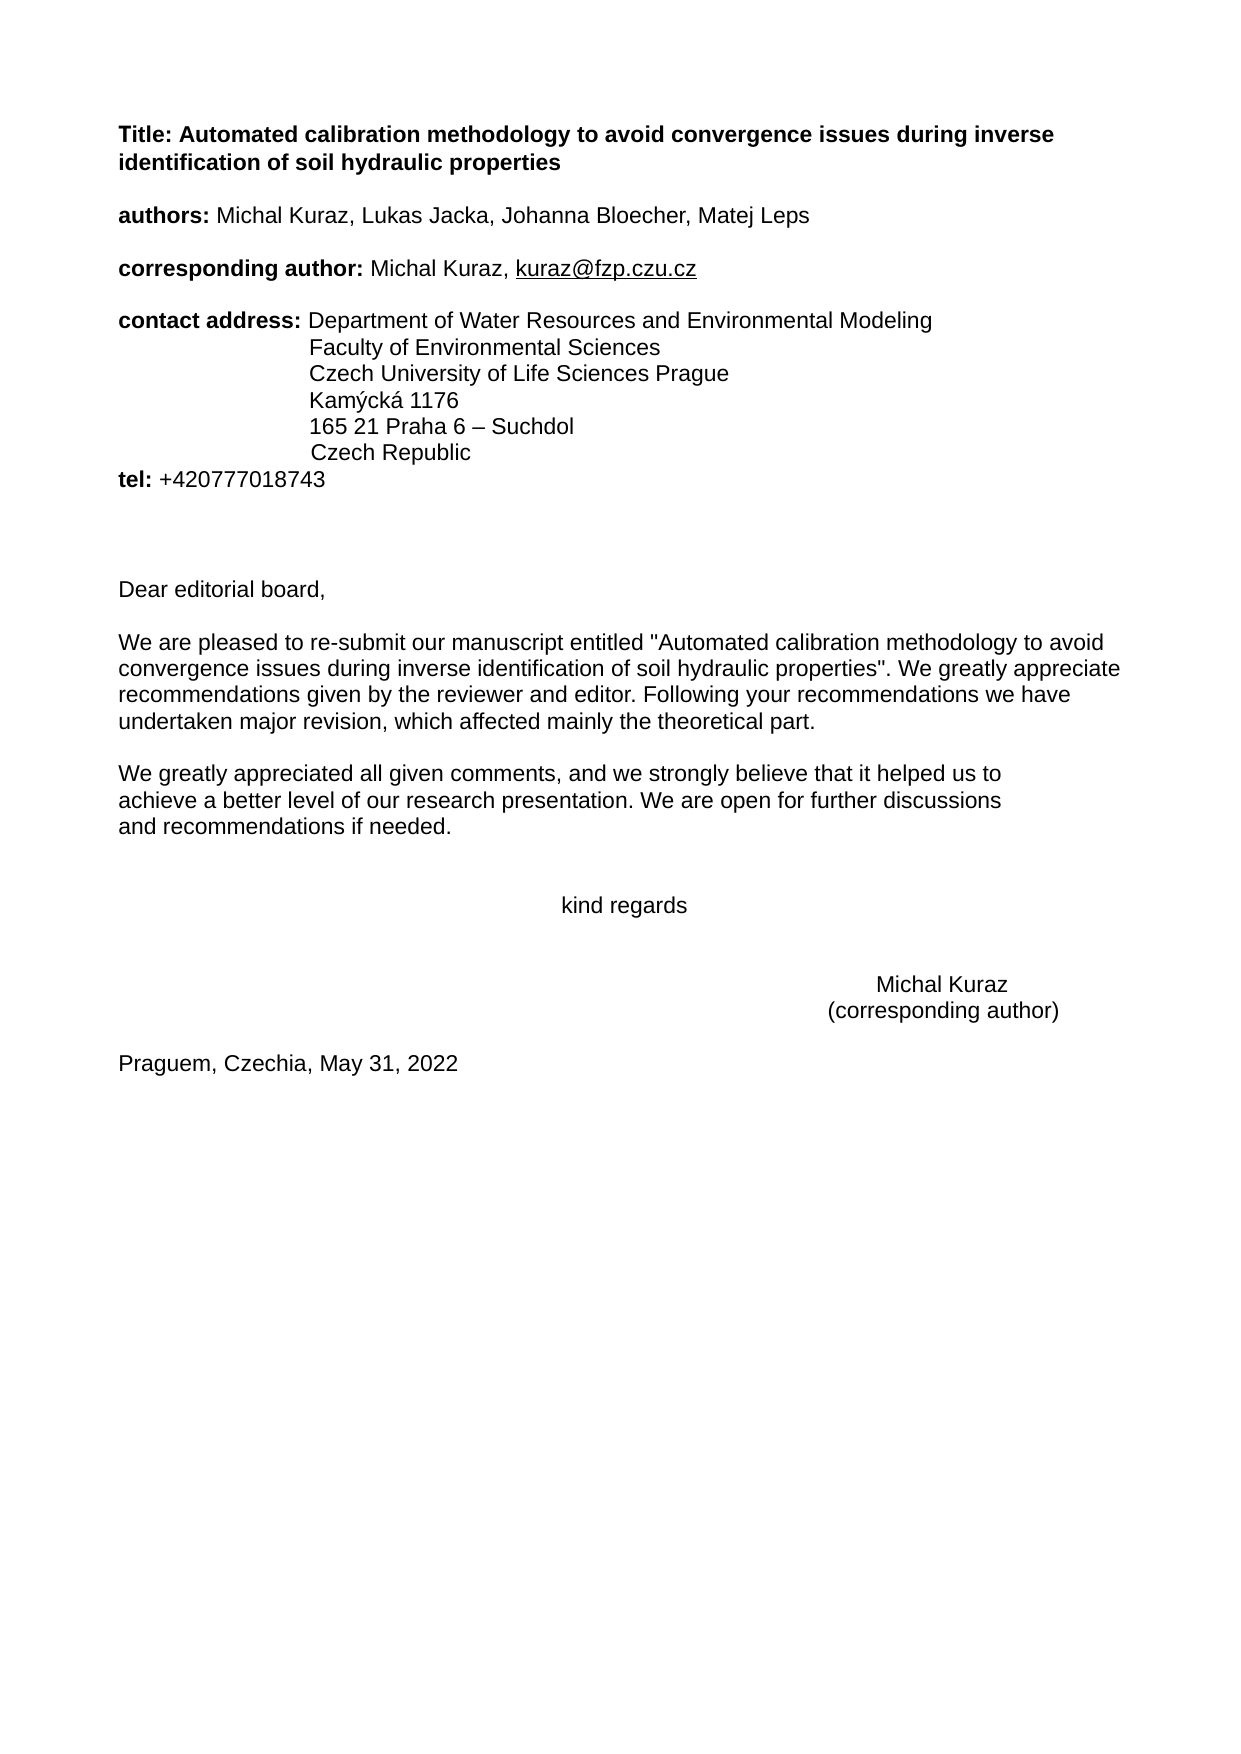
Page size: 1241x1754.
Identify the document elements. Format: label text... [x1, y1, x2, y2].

text Czech University of Life Sciences Prague [118, 360, 1122, 387]
text Czech Republic [118, 439, 1122, 466]
text corresponding author: Michal Kuraz, kuraz@fzp.czu.cz [118, 255, 1122, 281]
text Kamýcká 1176 [118, 387, 1122, 413]
text Michal Kuraz [118, 971, 1122, 997]
text Faculty of Environmental Sciences [118, 334, 1122, 360]
text We are pleased to re-submit our manuscript entitled "Automated calibration methodology to avoid convergence issues during inverse identification of soil hydraulic properties". We greatly appreciate recommendations given by the reviewer and editor. Following your recommendations we have undertaken major revision, which affected mainly the theoretical part. [118, 628, 1122, 734]
text and recommendations if needed. [118, 813, 1122, 866]
text 165 21 Praha 6 – Suchdol [118, 413, 1122, 439]
text authors: Michal Kuraz, Lukas Jacka, Johanna Bloecher, Matej Leps [118, 202, 1122, 228]
text kind regards [118, 892, 1122, 918]
text Praguem, Czechia, May 31, 2022 [118, 1050, 1122, 1077]
text achieve a better level of our research presentation. We are open for further discussions [118, 787, 1122, 813]
text tel: +420777018743 [118, 466, 1122, 492]
text We greatly appreciated all given comments, and we strongly believe that it helped us to [118, 760, 1122, 787]
text Title: Automated calibration methodology to avoid convergence issues during inverse identification of soil hydraulic properties [118, 118, 1122, 176]
text contact address: Department of Water Resources and Environmental Modeling [118, 307, 1122, 334]
text (corresponding author) [118, 997, 1122, 1024]
text Dear editorial board, [118, 576, 1122, 602]
